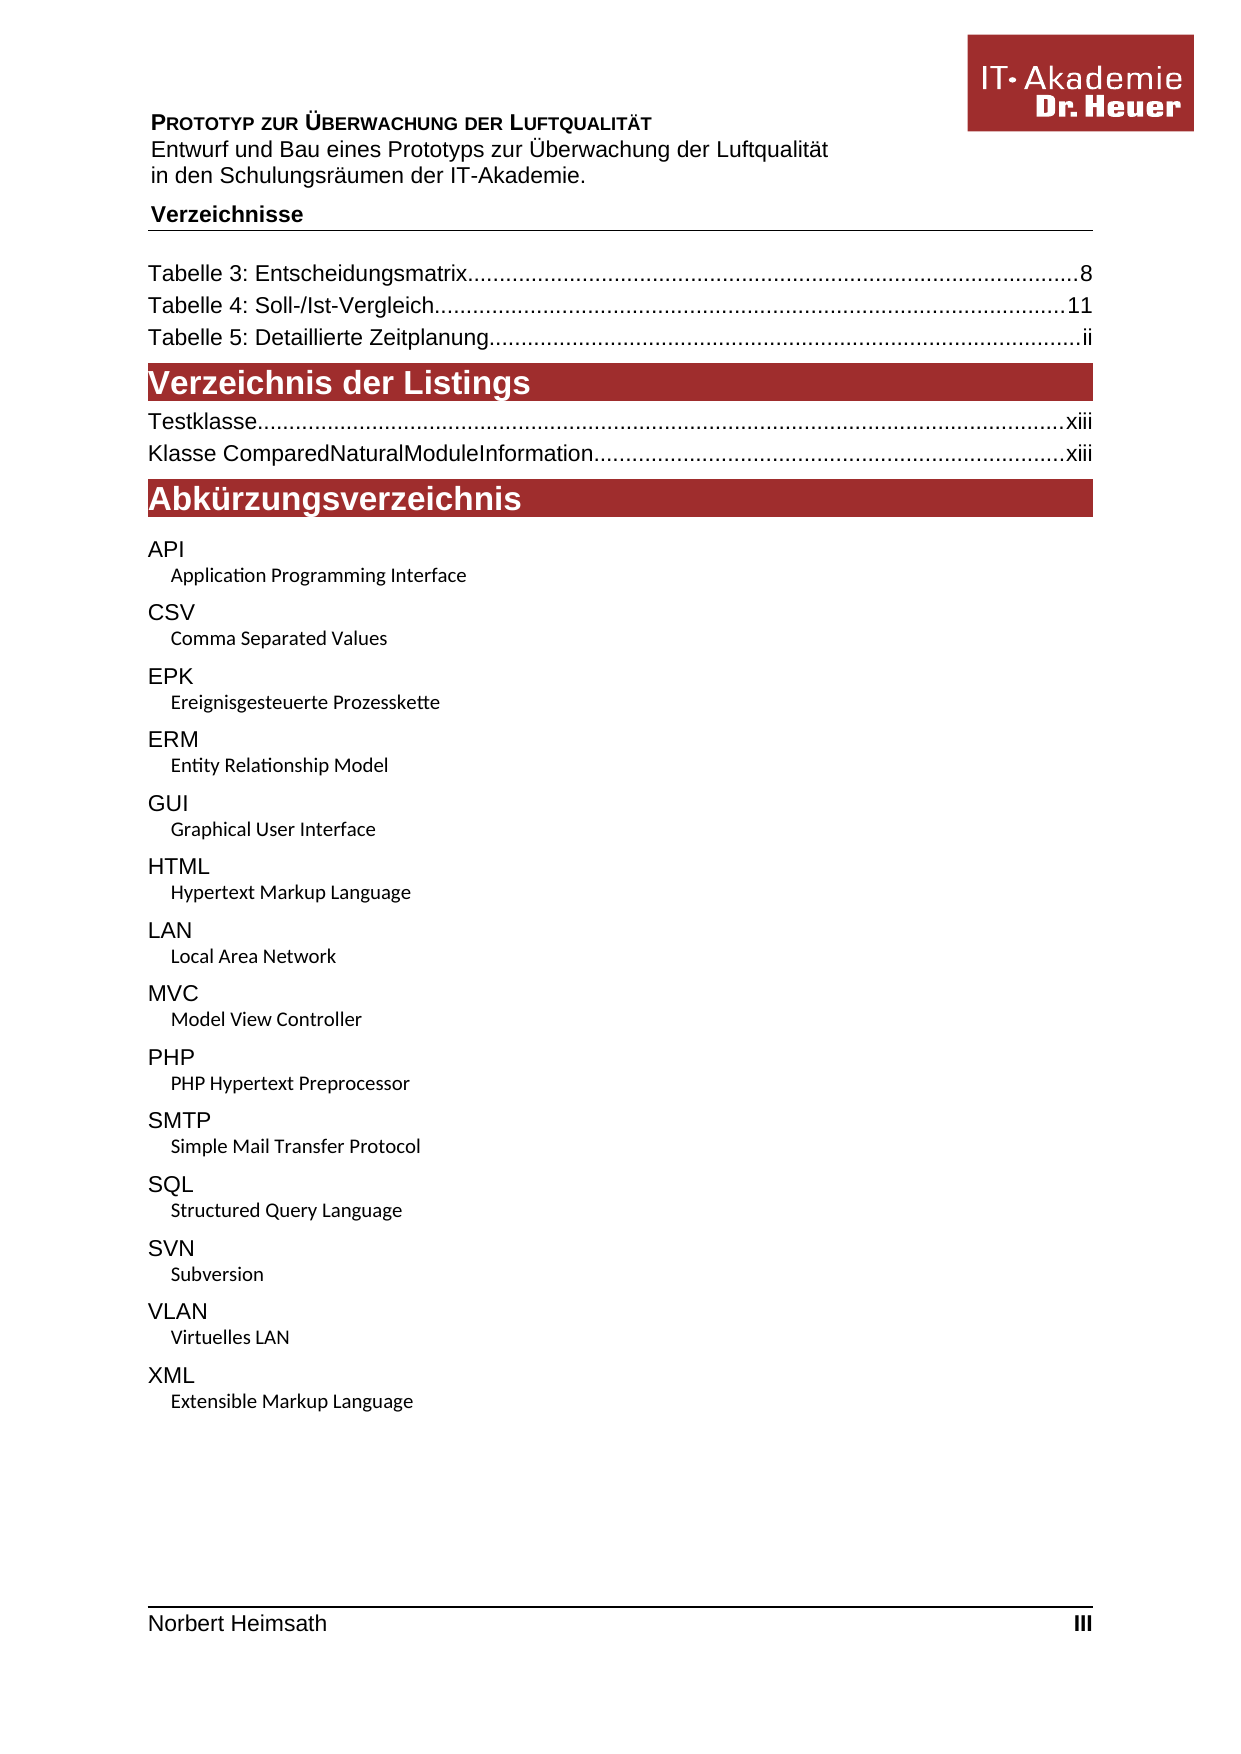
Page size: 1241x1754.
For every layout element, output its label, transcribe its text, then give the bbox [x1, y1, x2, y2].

text PHP [148, 1044, 1093, 1070]
text SMTP [148, 1107, 1093, 1134]
text Virtuelles LAN [171, 1324, 1093, 1350]
text HTML [148, 853, 1093, 879]
text Tabelle 4: Soll-/Ist-Vergleich 11 [148, 292, 1093, 318]
text LAN [148, 917, 1093, 943]
text Graphical User Interface [171, 816, 1093, 841]
text MVC [148, 980, 1093, 1007]
text SQL [148, 1171, 1093, 1197]
text Hypertext Markup Language [171, 879, 1093, 905]
text Extensible Markup Language [171, 1388, 1093, 1413]
text Local Area Network [171, 943, 1093, 968]
text Tabelle 3: Entscheidungsmatrix 8 [148, 259, 1093, 286]
text Testklasse xiii [148, 408, 1093, 434]
text Application Programming Interface [171, 562, 1093, 587]
text Ereignisgesteuerte Prozesskette [171, 689, 1093, 714]
text Model View Controller [171, 1007, 1093, 1032]
text VLAN [148, 1298, 1093, 1324]
text ERM [148, 726, 1093, 752]
text Entity Relationship Model [171, 752, 1093, 778]
text Comma Separated Values [171, 625, 1093, 651]
text Structured Query Language [171, 1197, 1093, 1223]
text EPK [148, 663, 1093, 689]
text Simple Mail Transfer Protocol [171, 1134, 1093, 1159]
text API [148, 536, 1093, 562]
text XML [148, 1362, 1093, 1388]
text Tabelle 5: Detaillierte Zeitplanung ii [148, 324, 1093, 351]
subtitle Verzeichnis der Listings [148, 363, 1093, 401]
text CSV [148, 599, 1093, 625]
text PHP Hypertext Preprocessor [171, 1070, 1093, 1096]
subtitle Abkürzungsverzeichnis [148, 479, 1093, 517]
text Klasse ComparedNaturalModuleInformation xiii [148, 440, 1093, 466]
text GUI [148, 790, 1093, 816]
text Subversion [171, 1261, 1093, 1286]
text SVN [148, 1234, 1093, 1261]
